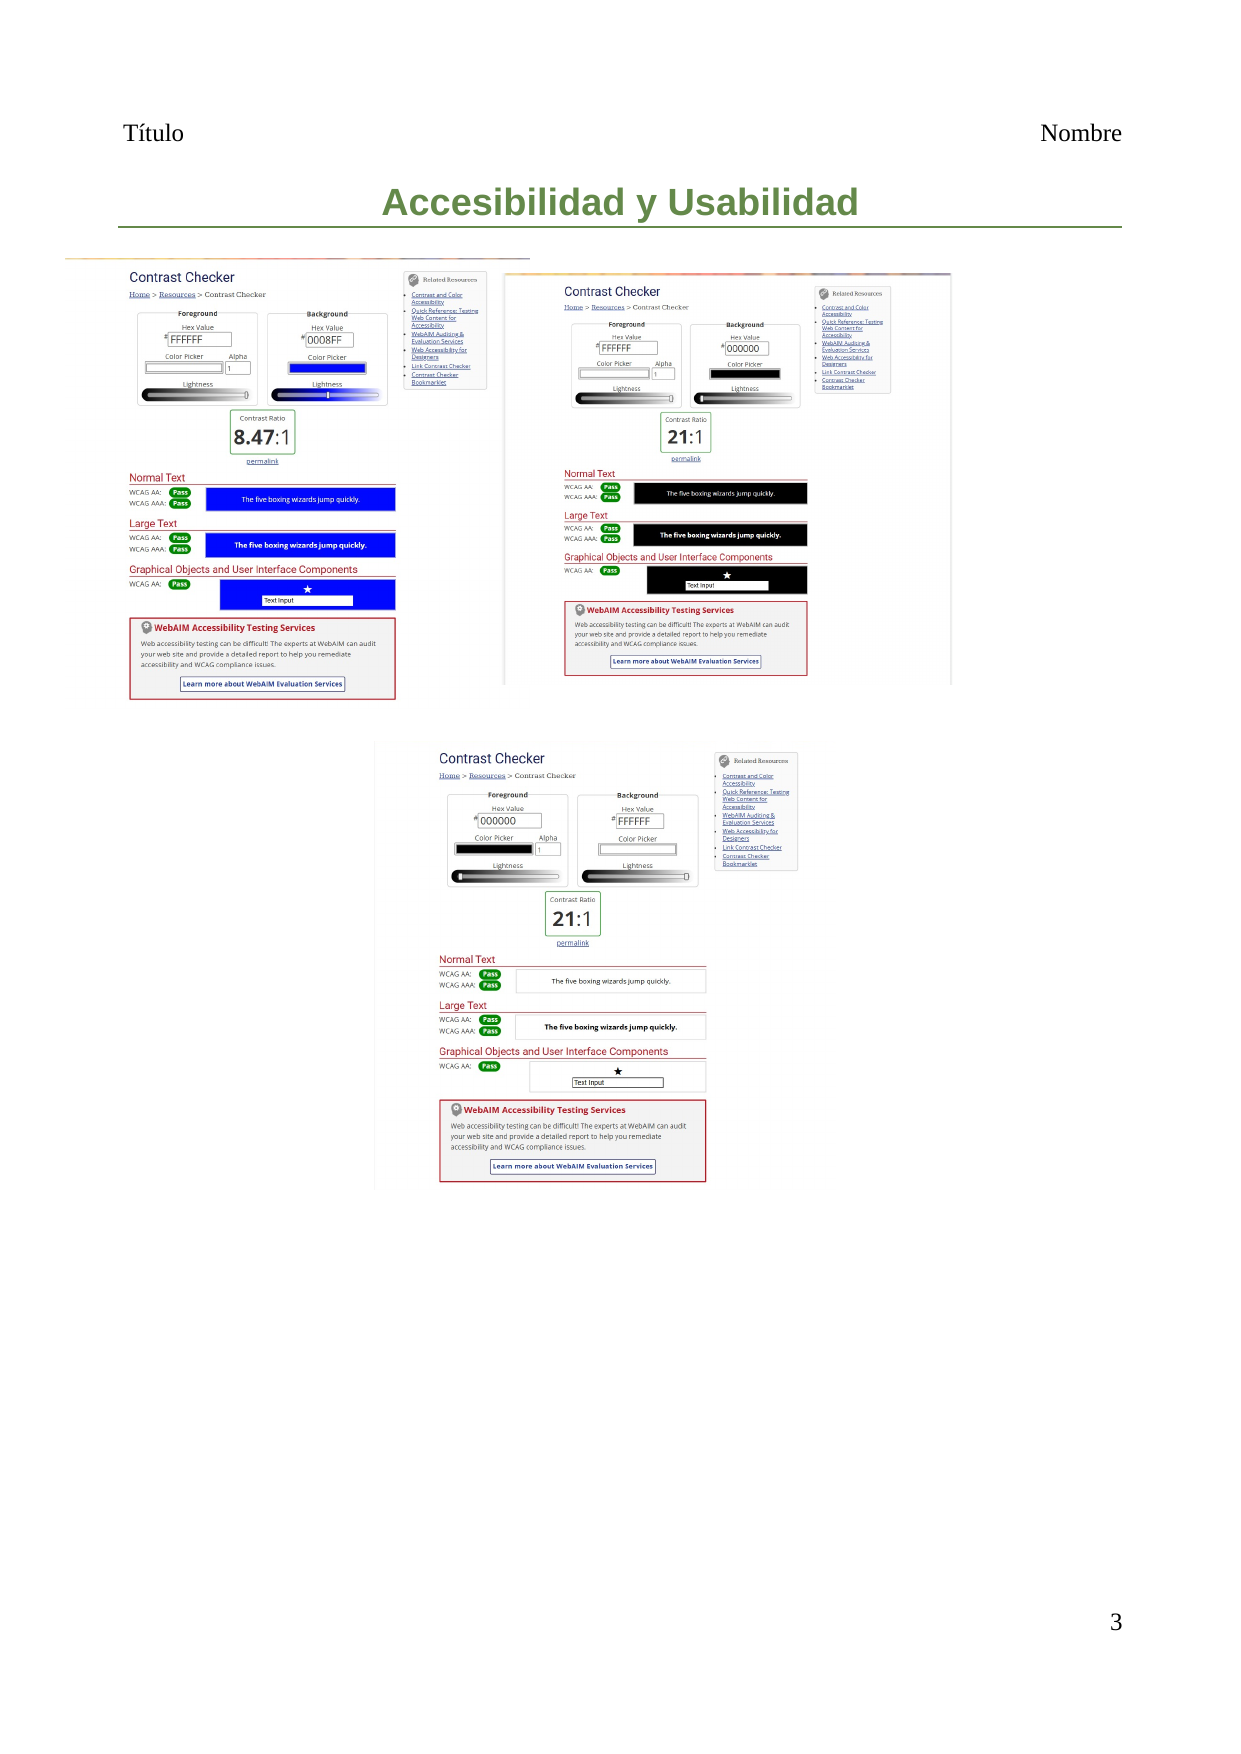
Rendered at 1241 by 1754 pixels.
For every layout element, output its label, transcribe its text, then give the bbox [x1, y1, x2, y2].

picture [65, 258, 953, 709]
subtitle Accesibilidad y Usabilidad [118, 176, 1122, 226]
picture [374, 741, 837, 1190]
